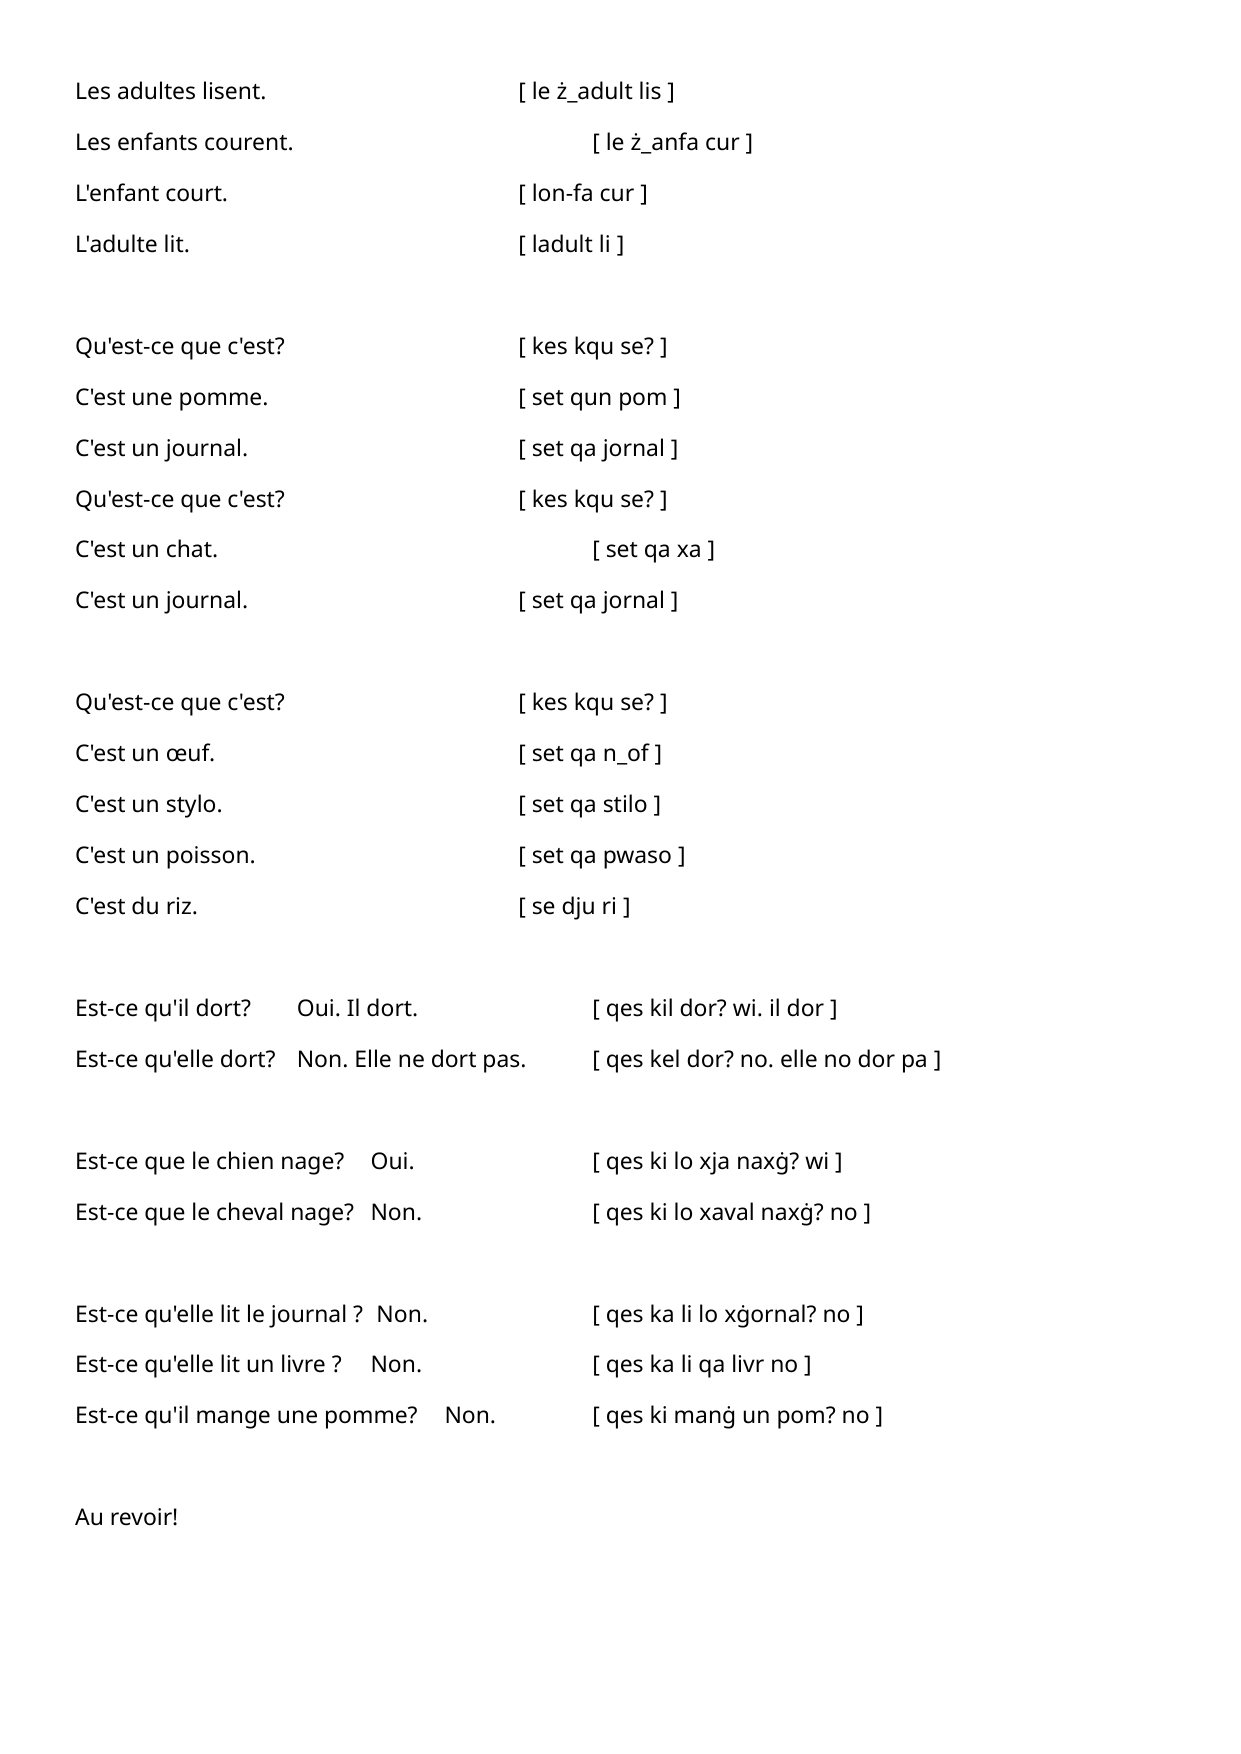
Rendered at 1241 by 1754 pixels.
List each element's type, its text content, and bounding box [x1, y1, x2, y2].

text Les enfants courent. [ le ż_anfa cur ] [75, 126, 1165, 157]
text C'est un journal. [ set qa jornal ] [75, 432, 1165, 463]
text Au revoir! [75, 1501, 1165, 1532]
text C'est un poisson. [ set qa pwaso ] [75, 839, 1165, 870]
text C'est du riz. [ se dju ri ] [75, 890, 1165, 921]
text Est-ce que le cheval nage? Non. [ qes ki lo xaval naxġ? no ] [75, 1196, 1165, 1227]
text C'est un journal. [ set qa jornal ] [75, 584, 1165, 616]
text Est-ce qu'elle lit un livre ? Non. [ qes ka li qa livr no ] [75, 1348, 1165, 1380]
text Est-ce qu'elle dort? Non. Elle ne dort pas. [ qes kel dor? no. elle no dor pa ] [75, 1043, 1165, 1074]
text Les adultes lisent. [ le ż_adult lis ] [75, 75, 1165, 106]
text L'adulte lit. [ ladult li ] [75, 228, 1165, 259]
text C'est un chat. [ set qa xa ] [75, 533, 1165, 565]
text L'enfant court. [ lon-fa cur ] [75, 177, 1165, 208]
text Est-ce qu'il mange une pomme? Non. [ qes ki manġ un pom? no ] [75, 1399, 1165, 1431]
text Qu'est-ce que c'est? [ kes kqu se? ] [75, 686, 1165, 717]
text C'est un œuf. [ set qa n_of ] [75, 737, 1165, 768]
text C'est un stylo. [ set qa stilo ] [75, 788, 1165, 819]
text Qu'est-ce que c'est? [ kes kqu se? ] [75, 330, 1165, 361]
text Est-ce qu'elle lit le journal ? Non. [ qes ka li lo xġornal? no ] [75, 1297, 1165, 1329]
text Est-ce qu'il dort? Oui. Il dort. [ qes kil dor? wi. il dor ] [75, 992, 1165, 1023]
text C'est une pomme. [ set qun pom ] [75, 381, 1165, 412]
text Qu'est-ce que c'est? [ kes kqu se? ] [75, 482, 1165, 514]
text Est-ce que le chien nage? Oui. [ qes ki lo xja naxġ? wi ] [75, 1145, 1165, 1176]
